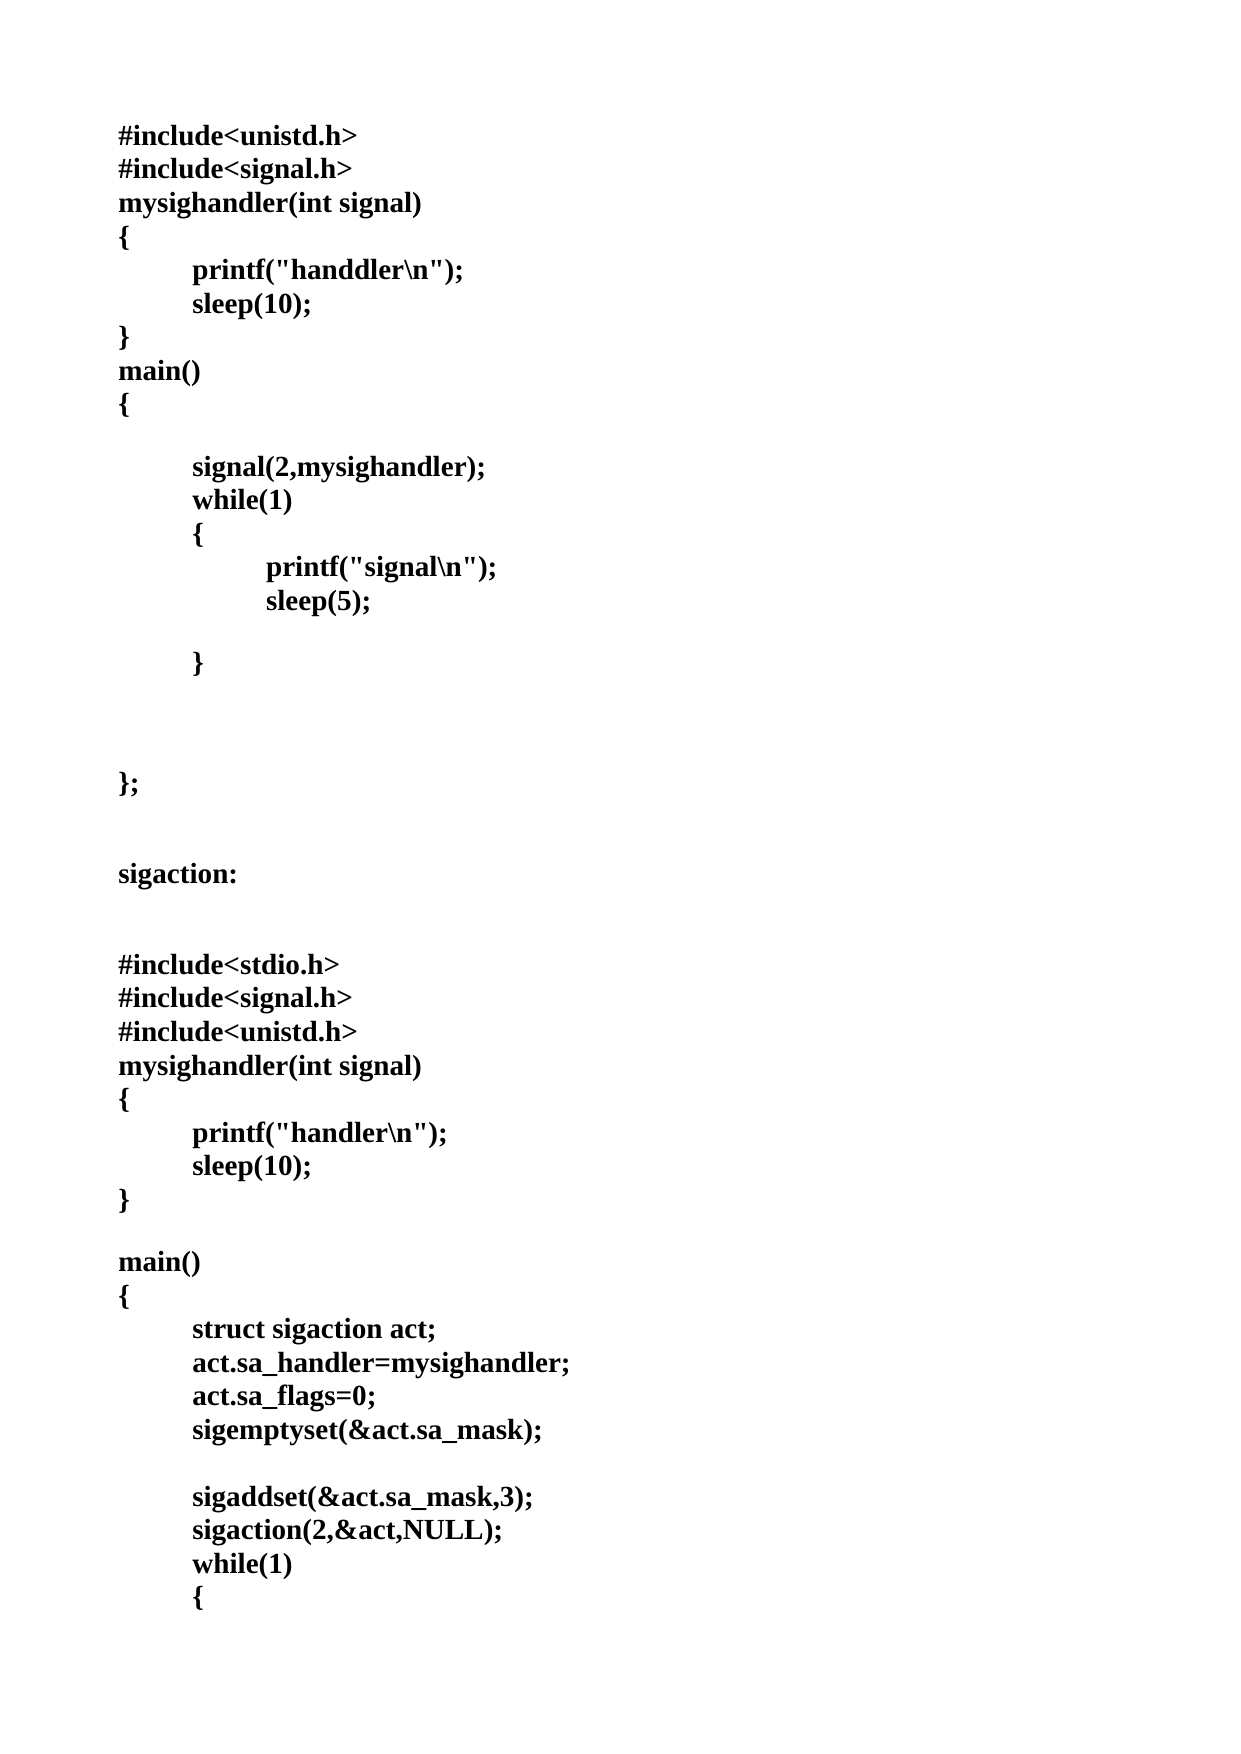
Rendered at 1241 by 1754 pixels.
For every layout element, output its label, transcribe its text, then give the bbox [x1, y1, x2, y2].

text }; [118, 765, 1122, 798]
text #include<signal.h> [118, 981, 1122, 1014]
text sigaction: [118, 856, 1122, 889]
text } [118, 1182, 1122, 1215]
text sleep(10); [118, 1148, 1122, 1182]
text while(1) [118, 1546, 1122, 1579]
text act.sa_handler=mysighandler; [118, 1345, 1122, 1378]
text mysighandler(int signal) [118, 185, 1122, 219]
text #include<unistd.h> [118, 1014, 1122, 1048]
text printf("handler\n"); [118, 1115, 1122, 1148]
text signal(2,mysighandler); [118, 449, 1122, 482]
text { [118, 219, 1122, 252]
text { [118, 386, 1122, 420]
text } [118, 319, 1122, 353]
text } [118, 645, 1122, 679]
text act.sa_flags=0; [118, 1378, 1122, 1412]
text sigaddset(&act.sa_mask,3); [118, 1479, 1122, 1512]
text sleep(5); [118, 583, 1122, 616]
text #include<unistd.h> [118, 118, 1122, 152]
text sigaction(2,&act,NULL); [118, 1512, 1122, 1546]
text main() [118, 353, 1122, 386]
text mysighandler(int signal) [118, 1048, 1122, 1081]
text sleep(10); [118, 286, 1122, 319]
text struct sigaction act; [118, 1311, 1122, 1345]
text #include<signal.h> [118, 152, 1122, 185]
text { [118, 516, 1122, 549]
text { [118, 1278, 1122, 1311]
text #include<stdio.h> [118, 947, 1122, 981]
text while(1) [118, 482, 1122, 516]
text main() [118, 1244, 1122, 1278]
text printf("handdler\n"); [118, 252, 1122, 286]
text printf("signal\n"); [118, 549, 1122, 583]
text { [118, 1081, 1122, 1115]
text sigemptyset(&act.sa_mask); [118, 1412, 1122, 1445]
text { [118, 1579, 1122, 1613]
